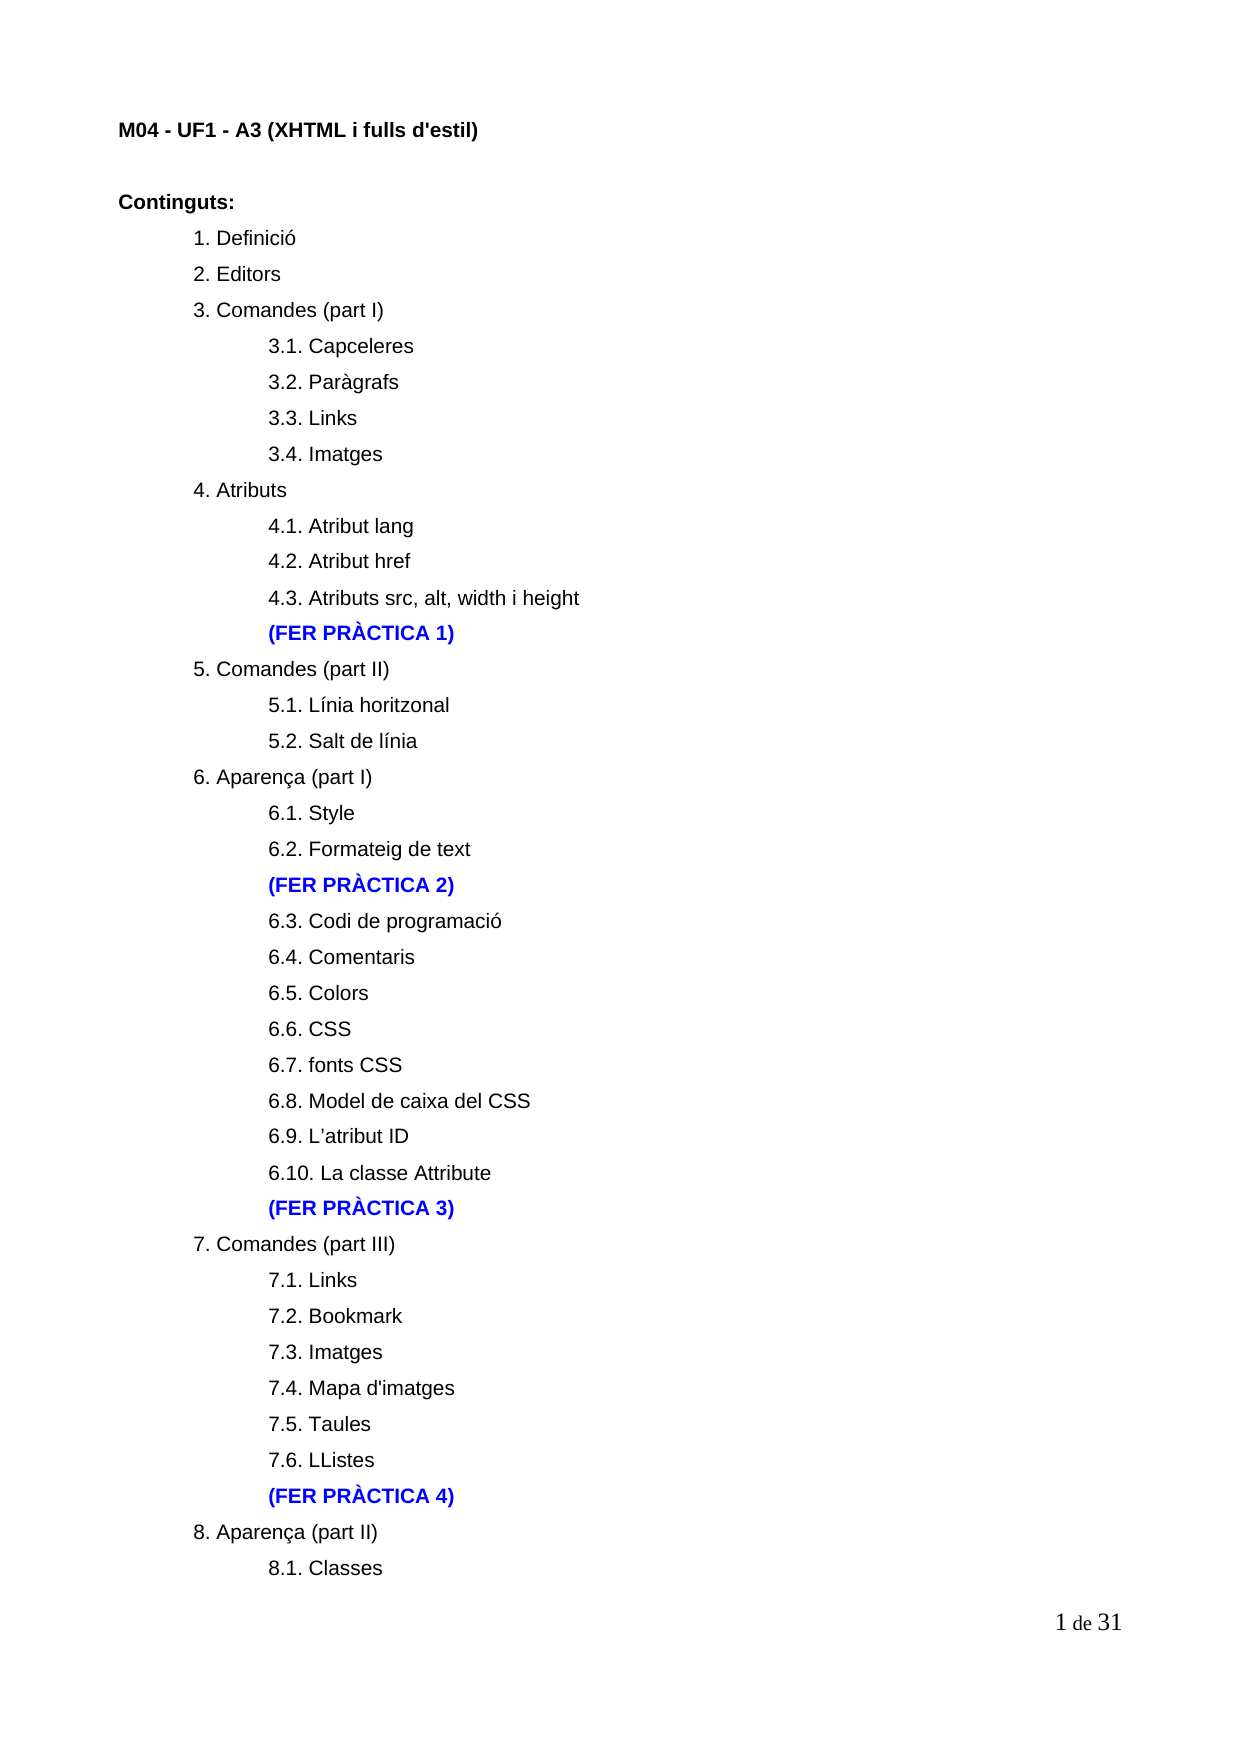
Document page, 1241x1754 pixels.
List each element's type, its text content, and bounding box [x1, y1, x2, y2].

text M04 - UF1 - A3 (XHTML i fulls d'estil) [118, 118, 1122, 142]
text 7. Comandes (part III) [118, 1232, 1122, 1256]
text (FER PRÀCTICA 4) [118, 1484, 1122, 1508]
text 8.1. Classes [118, 1556, 1122, 1579]
text 3.2. Paràgrafs [118, 370, 1122, 394]
text 6.6. CSS [118, 1017, 1122, 1041]
text 7.3. Imatges [118, 1340, 1122, 1364]
text 6.10. La classe Attribute [118, 1160, 1122, 1184]
text 4.3. Atributs src, alt, width i height [118, 585, 1122, 609]
text 3.1. Capceleres [118, 334, 1122, 358]
text 3.3. Links [118, 406, 1122, 429]
text 7.4. Mapa d'imatges [118, 1376, 1122, 1400]
text (FER PRÀCTICA 2) [118, 873, 1122, 897]
text 6. Aparença (part I) [118, 765, 1122, 789]
text Continguts: [118, 190, 1122, 214]
text 6.2. Formateig de text [118, 837, 1122, 861]
text (FER PRÀCTICA 1) [118, 621, 1122, 645]
text 6.5. Colors [118, 981, 1122, 1004]
text 6.9. L’atribut ID [118, 1124, 1122, 1148]
text 7.1. Links [118, 1268, 1122, 1292]
text 7.6. LListes [118, 1448, 1122, 1472]
text 5. Comandes (part II) [118, 657, 1122, 681]
text 2. Editors [118, 262, 1122, 286]
text 7.2. Bookmark [118, 1304, 1122, 1328]
text 6.8. Model de caixa del CSS [118, 1088, 1122, 1112]
text 1. Definició [118, 226, 1122, 250]
text (FER PRÀCTICA 3) [118, 1196, 1122, 1220]
text 8. Aparença (part II) [118, 1520, 1122, 1544]
text 5.1. Línia horitzonal [118, 693, 1122, 717]
text 4.1. Atribut lang [118, 513, 1122, 537]
text 6.7. fonts CSS [118, 1052, 1122, 1076]
text 5.2. Salt de línia [118, 729, 1122, 753]
text 3. Comandes (part I) [118, 298, 1122, 322]
text 3.4. Imatges [118, 442, 1122, 466]
text 6.4. Comentaris [118, 945, 1122, 969]
text 4. Atributs [118, 477, 1122, 501]
text 4.2. Atribut href [118, 549, 1122, 573]
text 6.3. Codi de programació [118, 909, 1122, 933]
text 7.5. Taules [118, 1412, 1122, 1436]
text 6.1. Style [118, 801, 1122, 825]
